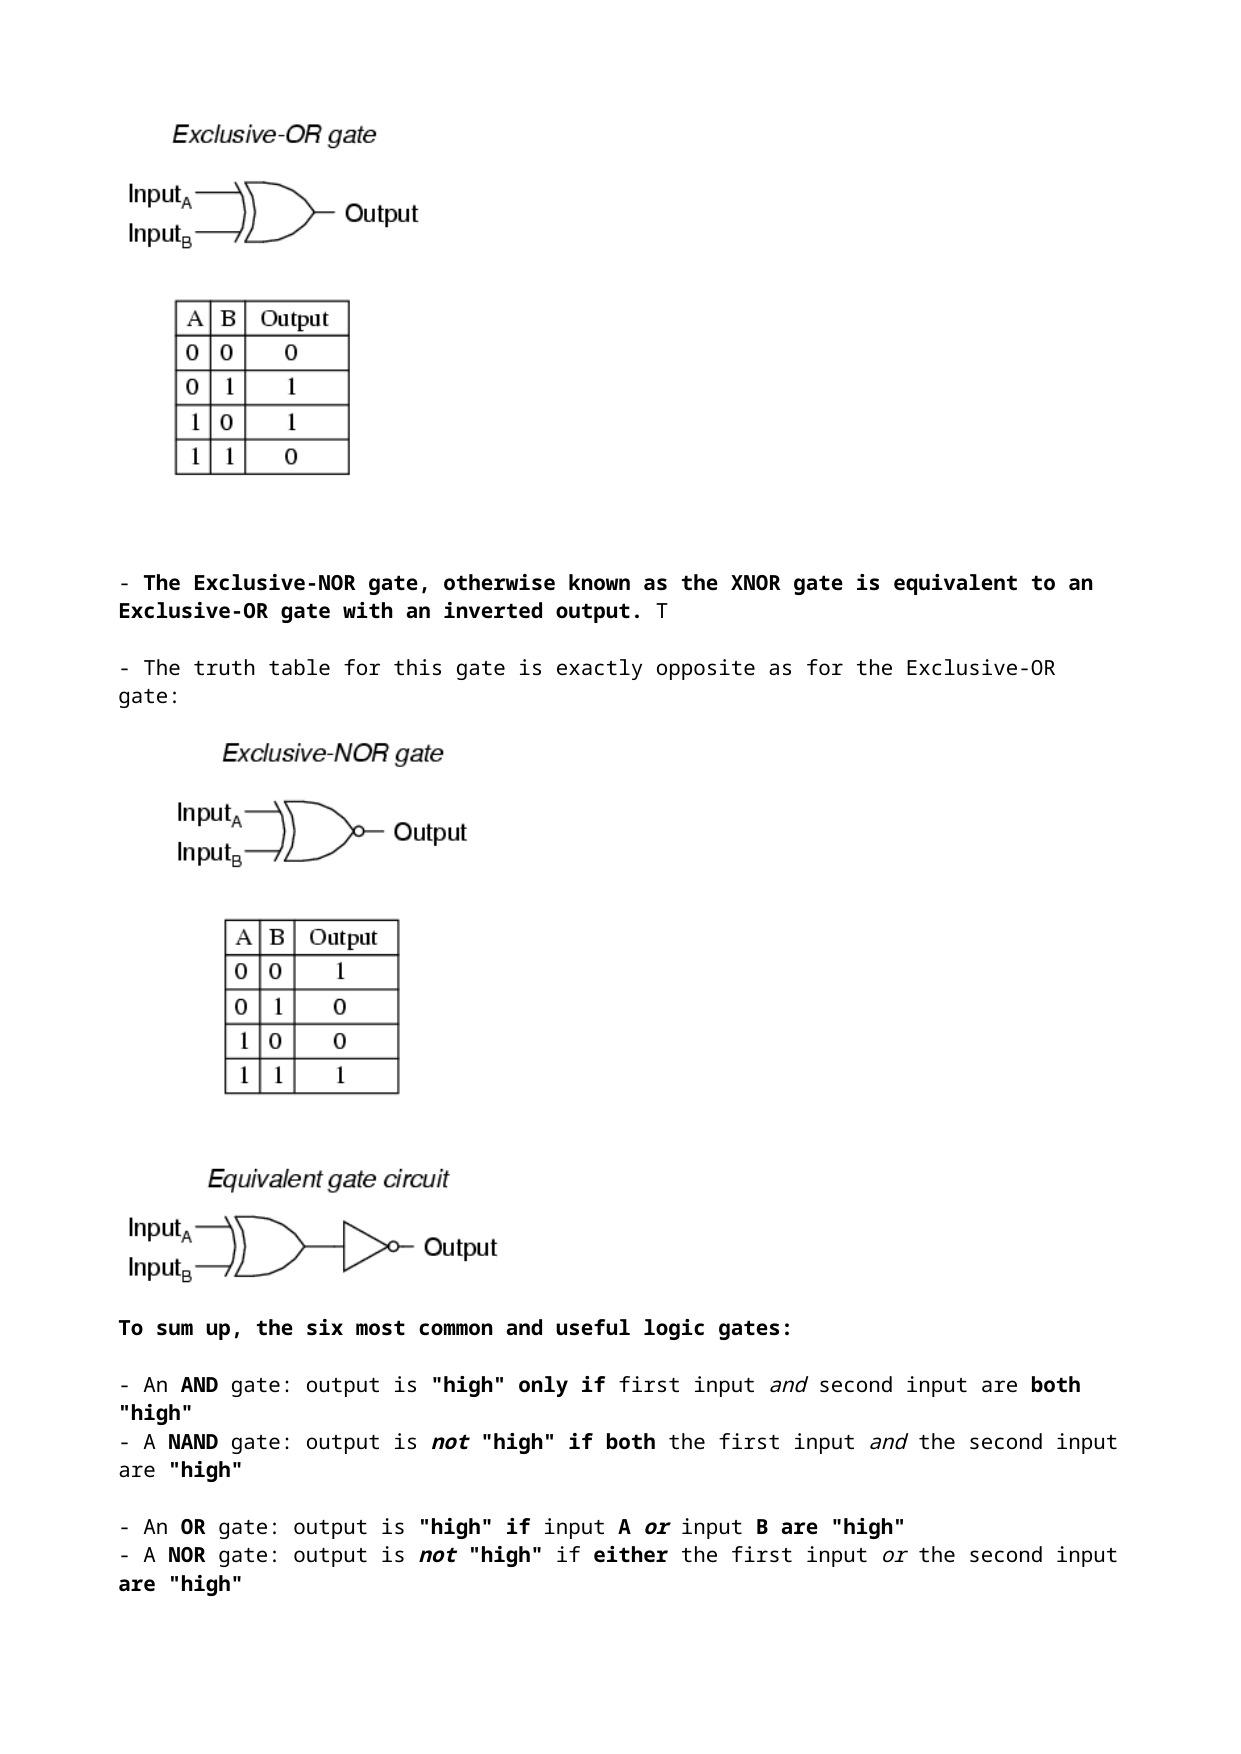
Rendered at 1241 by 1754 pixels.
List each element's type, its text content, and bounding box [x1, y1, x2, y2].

text - An OR gate: output is "high" if input A or input B are "high" [118, 1512, 1122, 1541]
picture [118, 738, 504, 1285]
text - A NOR gate: output is not "high" if either the first input or the second input are "high" [118, 1541, 1122, 1597]
text - An AND gate: output is "high" only if first input and second input are both "high" [118, 1370, 1122, 1427]
text - A NAND gate: output is not "high" if both the first input and the second input are "high" [118, 1427, 1122, 1484]
picture [118, 118, 425, 483]
text To sum up, the six most common and useful logic gates: [118, 1313, 1122, 1341]
text - The truth table for this gate is exactly opposite as for the Exclusive-OR gate: [118, 653, 1122, 710]
text - The Exclusive-NOR gate, otherwise known as the XNOR gate is equivalent to an Exclusive-OR gate with an inverted output. T [118, 568, 1122, 625]
